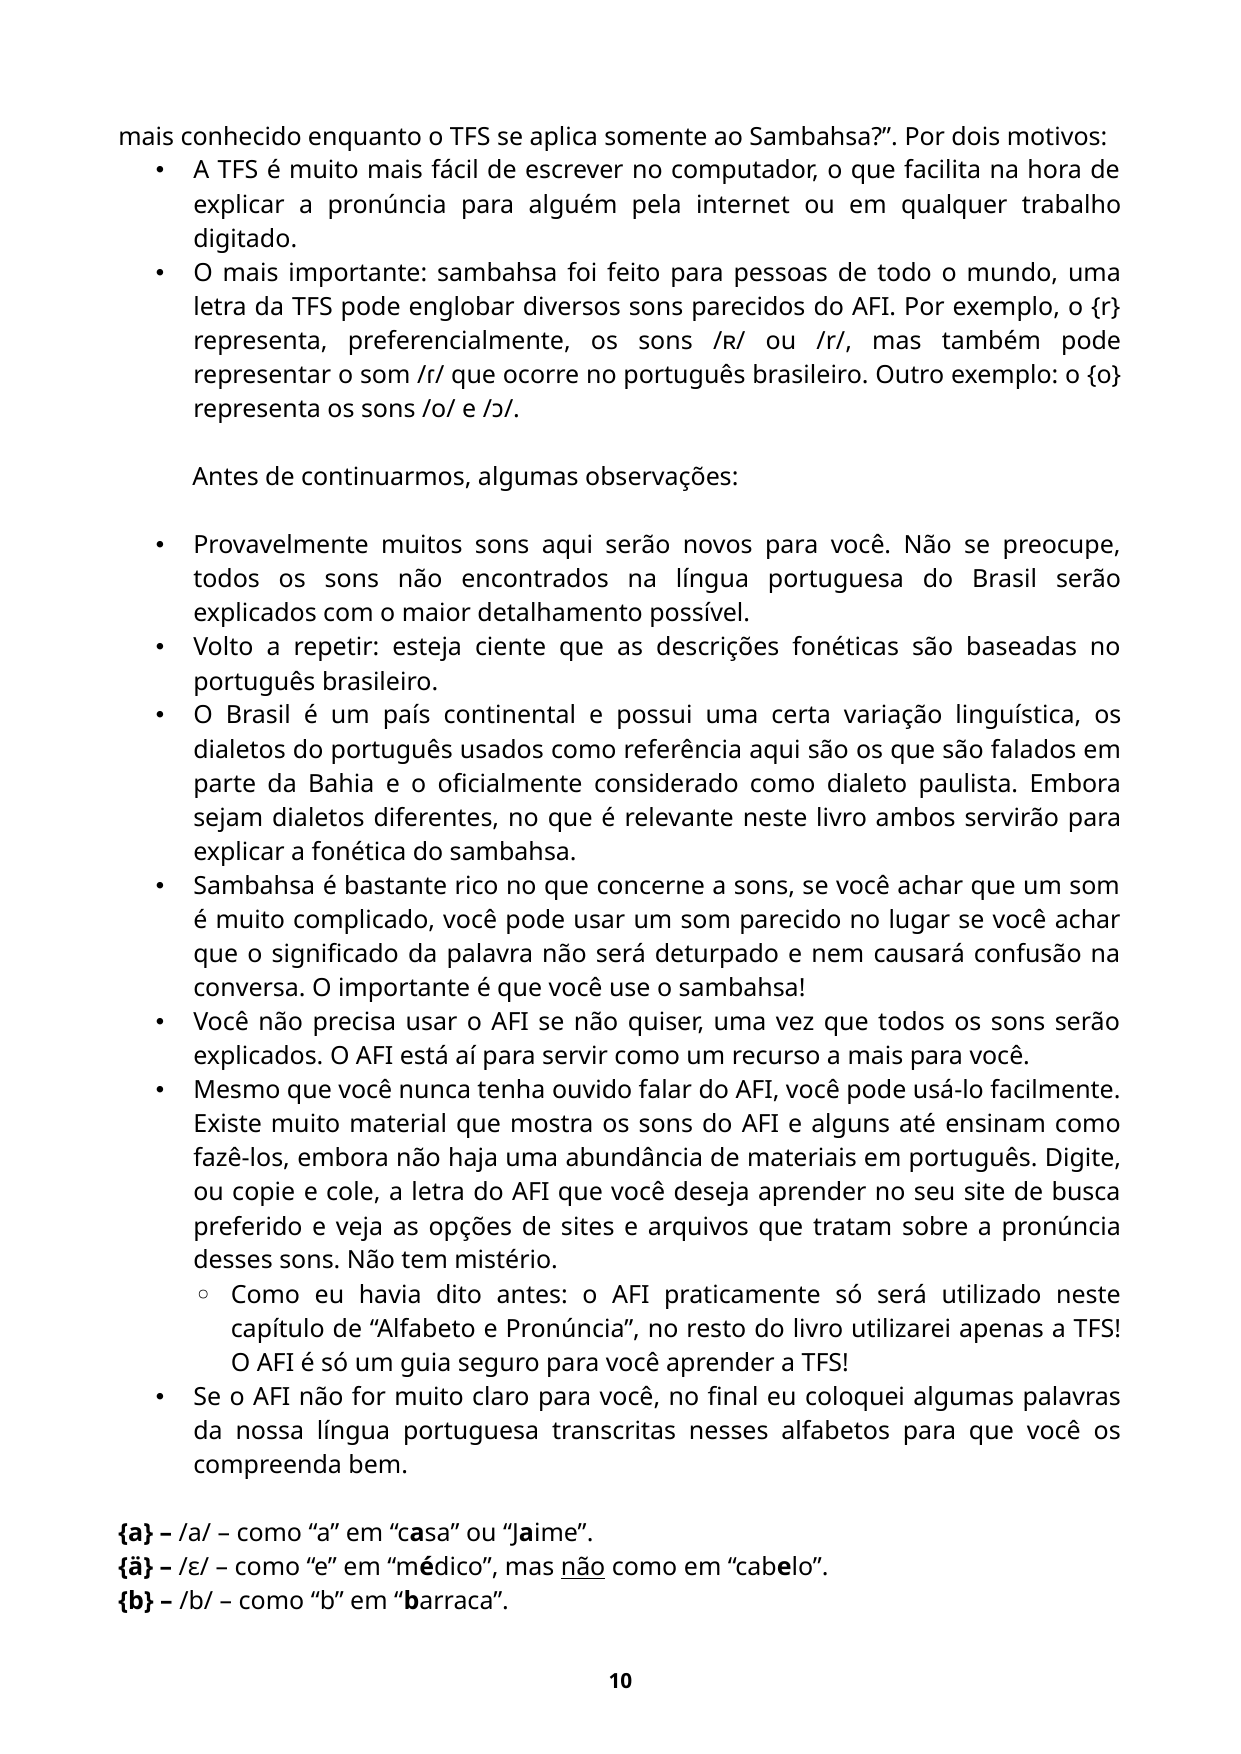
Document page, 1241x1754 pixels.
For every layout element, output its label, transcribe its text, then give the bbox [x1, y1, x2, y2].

list Mesmo que você nunca tenha ouvido falar do AFI, você pode usá-lo facilmente. Existe muito material que mostra os sons do AFI e alguns até ensinam como fazê-los, embora não haja uma abundância de materiais em português. Digite, ou copie e cole, a letra do AFI que você deseja aprender no seu site de busca preferido e veja as opções de sites e arquivos que tratam sobre a pronúncia desses sons. Não tem mistério. [156, 1072, 1122, 1276]
list Se o AFI não for muito claro para você, no final eu coloquei algumas palavras da nossa língua portuguesa transcritas nesses alfabetos para que você os compreenda bem. [156, 1378, 1122, 1481]
list Volto a repetir: esteja ciente que as descrições fonéticas são baseadas no português brasileiro. [156, 629, 1122, 697]
list O Brasil é um país continental e possui uma certa variação linguística, os dialetos do português usados como referência aqui são os que são falados em parte da Bahia e o oficialmente considerado como dialeto paulista. Embora sejam dialetos diferentes, no que é relevante neste livro ambos servirão para explicar a fonética do sambahsa. [156, 697, 1122, 867]
list Você não precisa usar o AFI se não quiser, uma vez que todos os sons serão explicados. O AFI está aí para servir como um recurso a mais para você. [156, 1004, 1122, 1072]
text {a} – /a/ – como “a” em “casa” ou “Jaime”. [118, 1515, 1122, 1549]
list Como eu havia dito antes: o AFI praticamente só será utilizado neste capítulo de “Alfabeto e Pronúncia”, no resto do livro utilizarei apenas a TFS! O AFI é só um guia seguro para você aprender a TFS! [193, 1276, 1122, 1378]
text mais conhecido enquanto o TFS se aplica somente ao Sambahsa?”. Por dois motivos: [118, 118, 1122, 152]
text {b} – /b/ – como “b” em “barraca”. [118, 1583, 1122, 1617]
list A TFS é muito mais fácil de escrever no computador, o que facilita na hora de explicar a pronúncia para alguém pela internet ou em qualquer trabalho digitado. [156, 152, 1122, 254]
list Provavelmente muitos sons aqui serão novos para você. Não se preocupe, todos os sons não encontrados na língua portuguesa do Brasil serão explicados com o maior detalhamento possível. [156, 527, 1122, 629]
text Antes de continuarmos, algumas observações: [118, 459, 1122, 493]
list O mais importante: sambahsa foi feito para pessoas de todo o mundo, uma letra da TFS pode englobar diversos sons parecidos do AFI. Por exemplo, o {r} representa, preferencialmente, os sons /ʀ/ ou /r/, mas também pode representar o som /ɾ/ que ocorre no português brasileiro. Outro exemplo: o {o} representa os sons /o/ e /ɔ/. [156, 254, 1122, 425]
text {ä} – /ɛ/ – como “e” em “médico”, mas não como em “cabelo”. [118, 1549, 1122, 1583]
list Sambahsa é bastante rico no que concerne a sons, se você achar que um som é muito complicado, você pode usar um som parecido no lugar se você achar que o significado da palavra não será deturpado e nem causará confusão na conversa. O importante é que você use o sambahsa! [156, 867, 1122, 1004]
